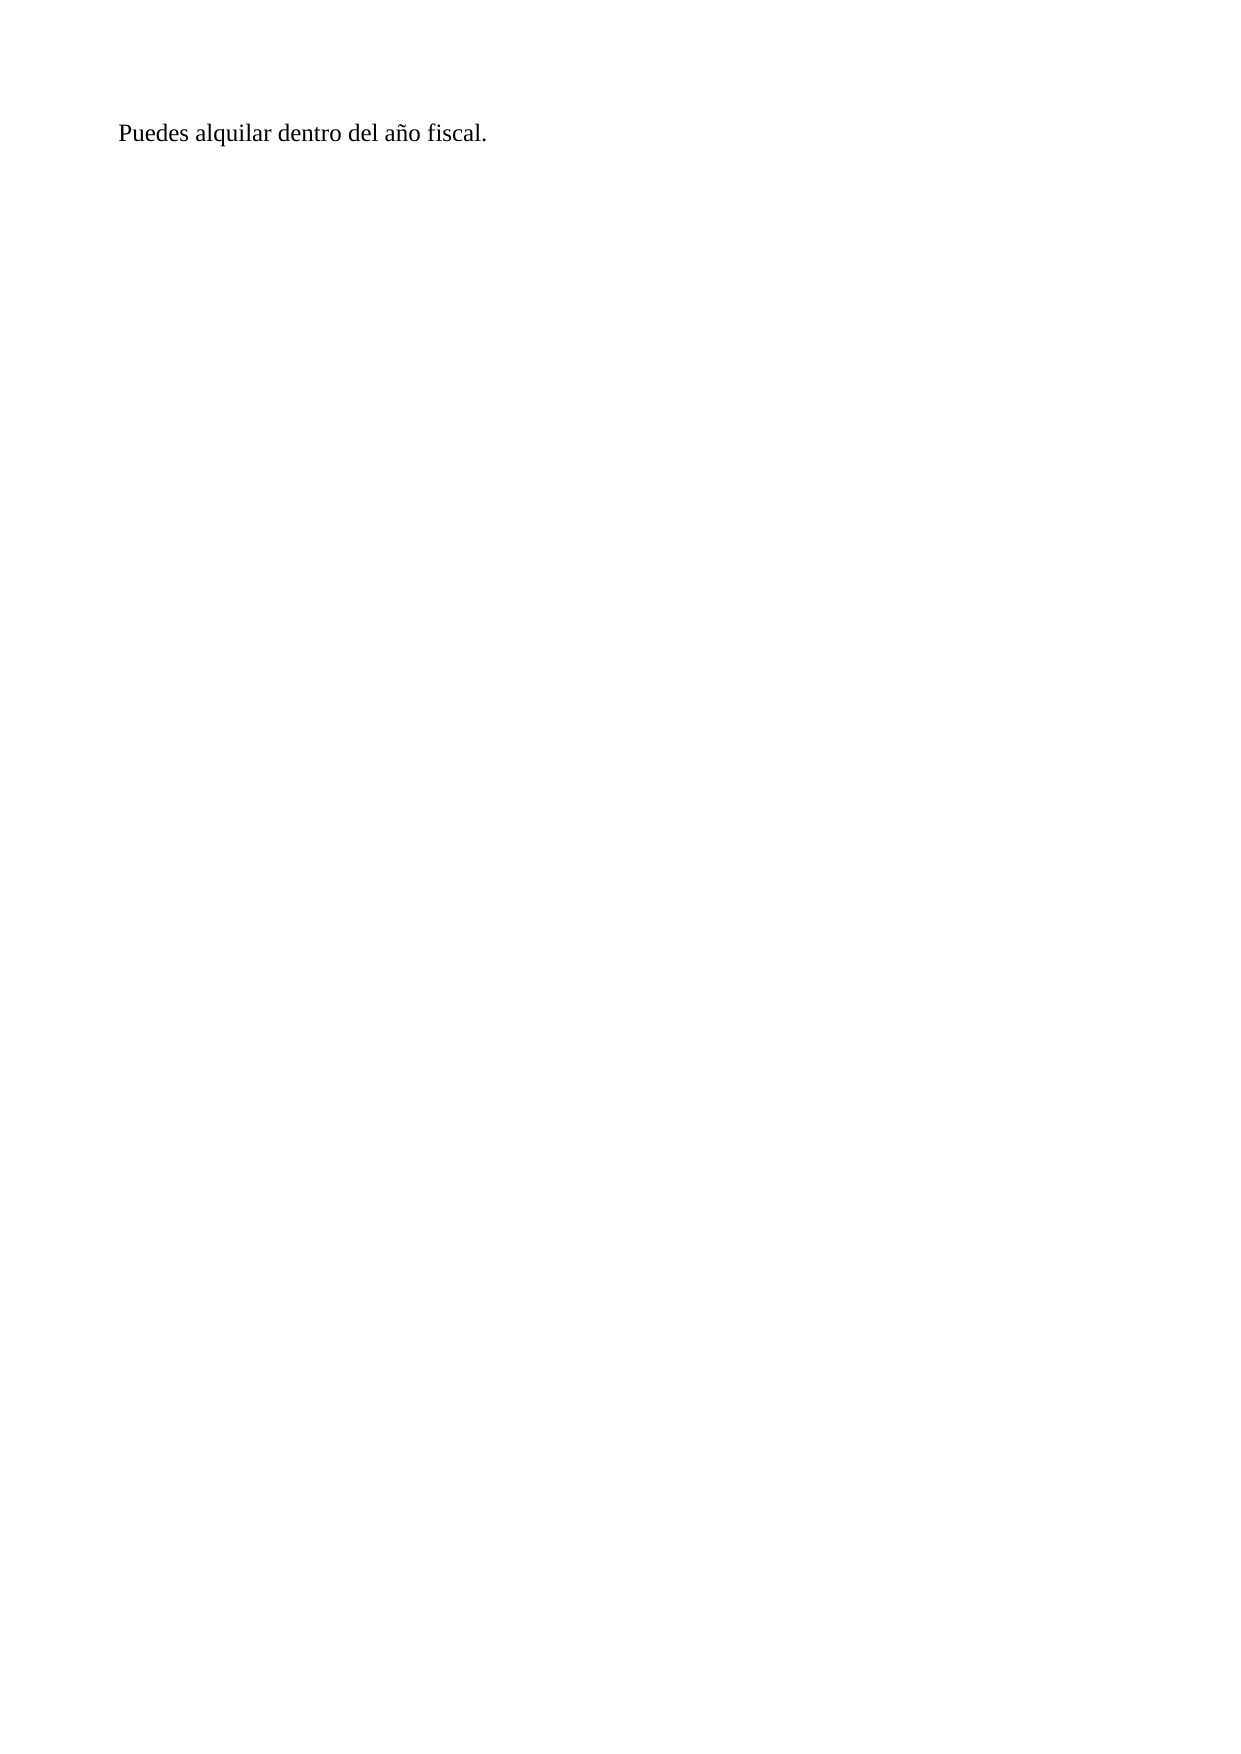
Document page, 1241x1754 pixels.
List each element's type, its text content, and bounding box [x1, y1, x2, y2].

text Puedes alquilar dentro del año fiscal. [118, 118, 1122, 147]
